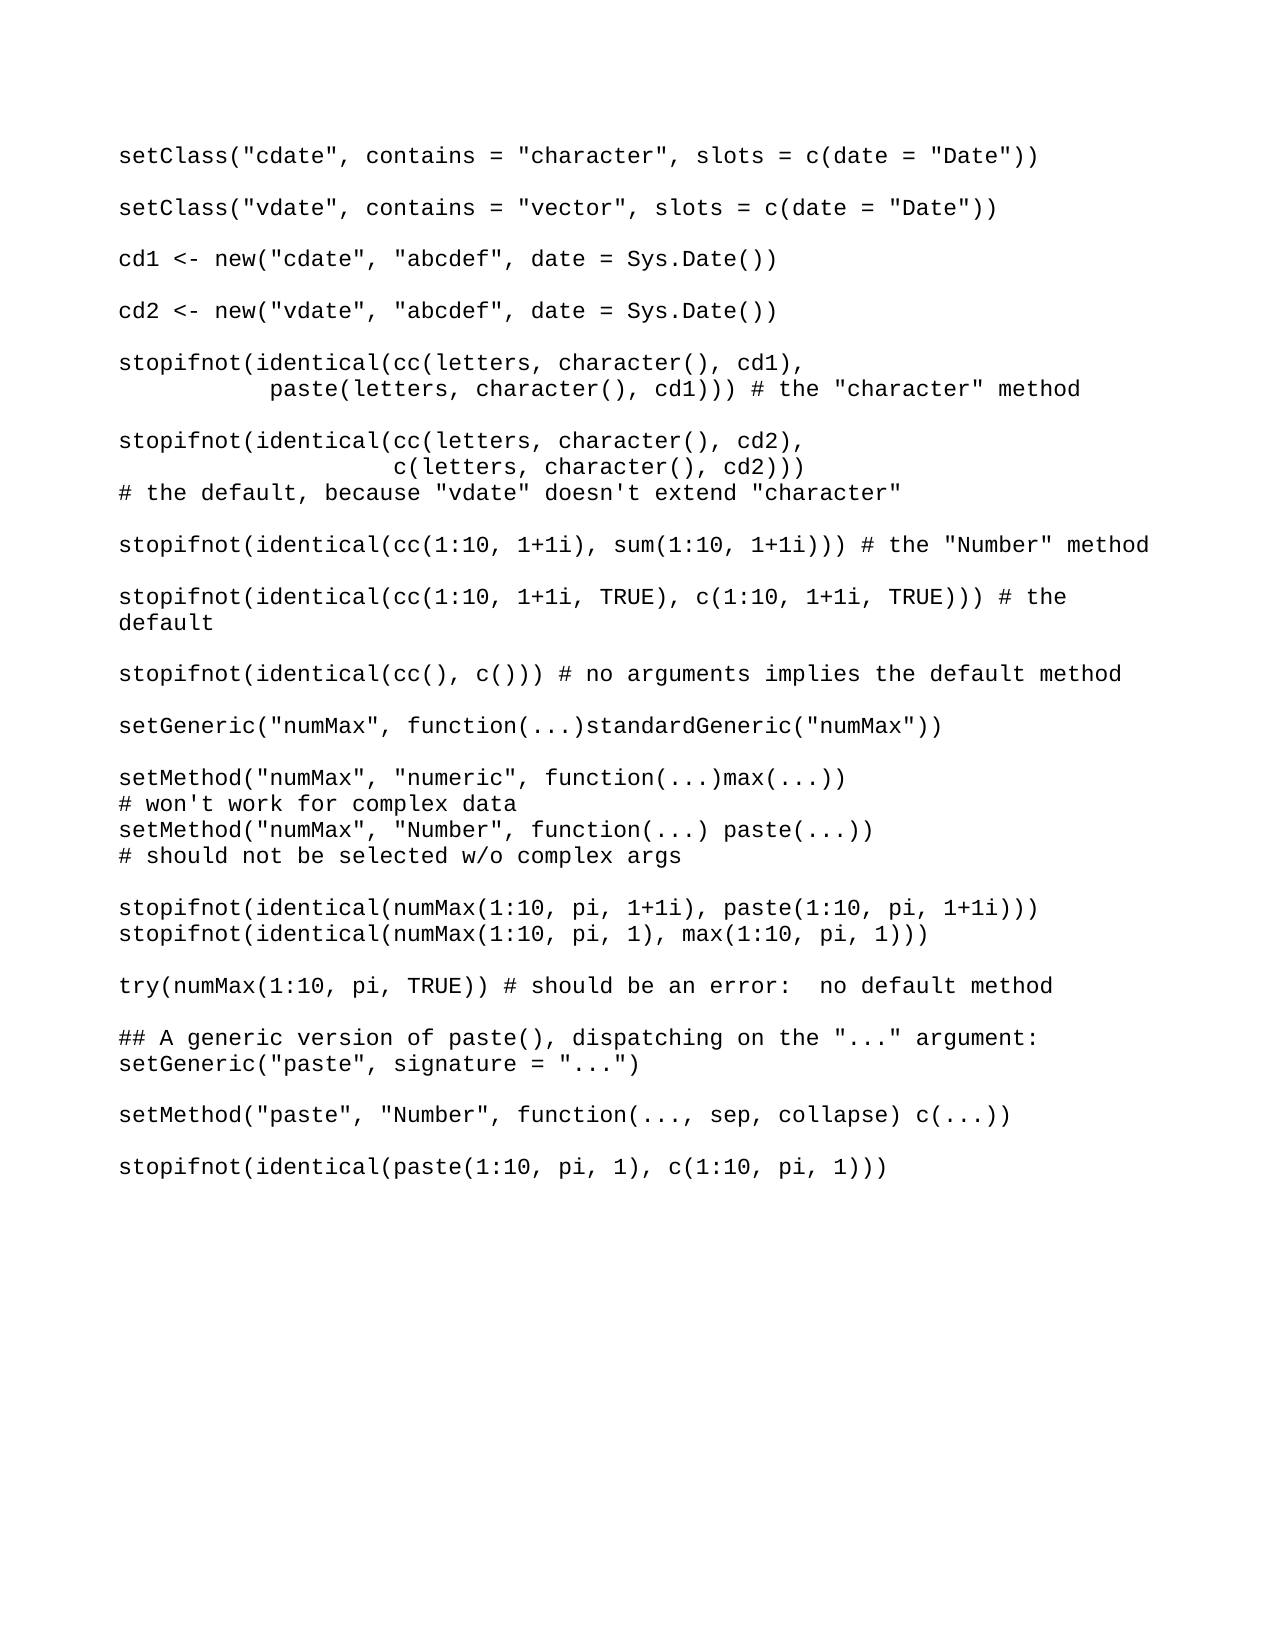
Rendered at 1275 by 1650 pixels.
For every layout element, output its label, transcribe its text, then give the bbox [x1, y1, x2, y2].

text paste(letters, character(), cd1))) # the "character" method [118, 377, 1157, 403]
text setGeneric("numMax", function(...)standardGeneric("numMax")) [118, 715, 1157, 741]
text setMethod("numMax", "Number", function(...) paste(...)) [118, 818, 1157, 844]
text try(numMax(1:10, pi, TRUE)) # should be an error: no default method [118, 974, 1157, 1000]
text ## A generic version of paste(), dispatching on the "..." argument: [118, 1026, 1157, 1052]
text stopifnot(identical(numMax(1:10, pi, 1+1i), paste(1:10, pi, 1+1i))) [118, 896, 1157, 922]
text setGeneric("paste", signature = "...") [118, 1052, 1157, 1078]
text setMethod("numMax", "numeric", function(...)max(...)) [118, 767, 1157, 792]
text # won't work for complex data [118, 792, 1157, 818]
text setMethod("paste", "Number", function(..., sep, collapse) c(...)) [118, 1104, 1157, 1130]
text # should not be selected w/o complex args [118, 844, 1157, 870]
text stopifnot(identical(numMax(1:10, pi, 1), max(1:10, pi, 1))) [118, 922, 1157, 948]
text # the default, because "vdate" doesn't extend "character" [118, 481, 1157, 507]
text setClass("vdate", contains = "vector", slots = c(date = "Date")) [118, 196, 1157, 222]
text stopifnot(identical(cc(1:10, 1+1i, TRUE), c(1:10, 1+1i, TRUE))) # the default [118, 585, 1157, 637]
text stopifnot(identical(cc(), c())) # no arguments implies the default method [118, 663, 1157, 689]
text cd2 <- new("vdate", "abcdef", date = Sys.Date()) [118, 300, 1157, 326]
text stopifnot(identical(paste(1:10, pi, 1), c(1:10, pi, 1))) [118, 1156, 1157, 1182]
text stopifnot(identical(cc(letters, character(), cd2), [118, 429, 1157, 455]
text stopifnot(identical(cc(letters, character(), cd1), [118, 352, 1157, 377]
text setClass("cdate", contains = "character", slots = c(date = "Date")) [118, 144, 1157, 170]
text cd1 <- new("cdate", "abcdef", date = Sys.Date()) [118, 248, 1157, 274]
text c(letters, character(), cd2))) [118, 455, 1157, 481]
text stopifnot(identical(cc(1:10, 1+1i), sum(1:10, 1+1i))) # the "Number" method [118, 533, 1157, 559]
